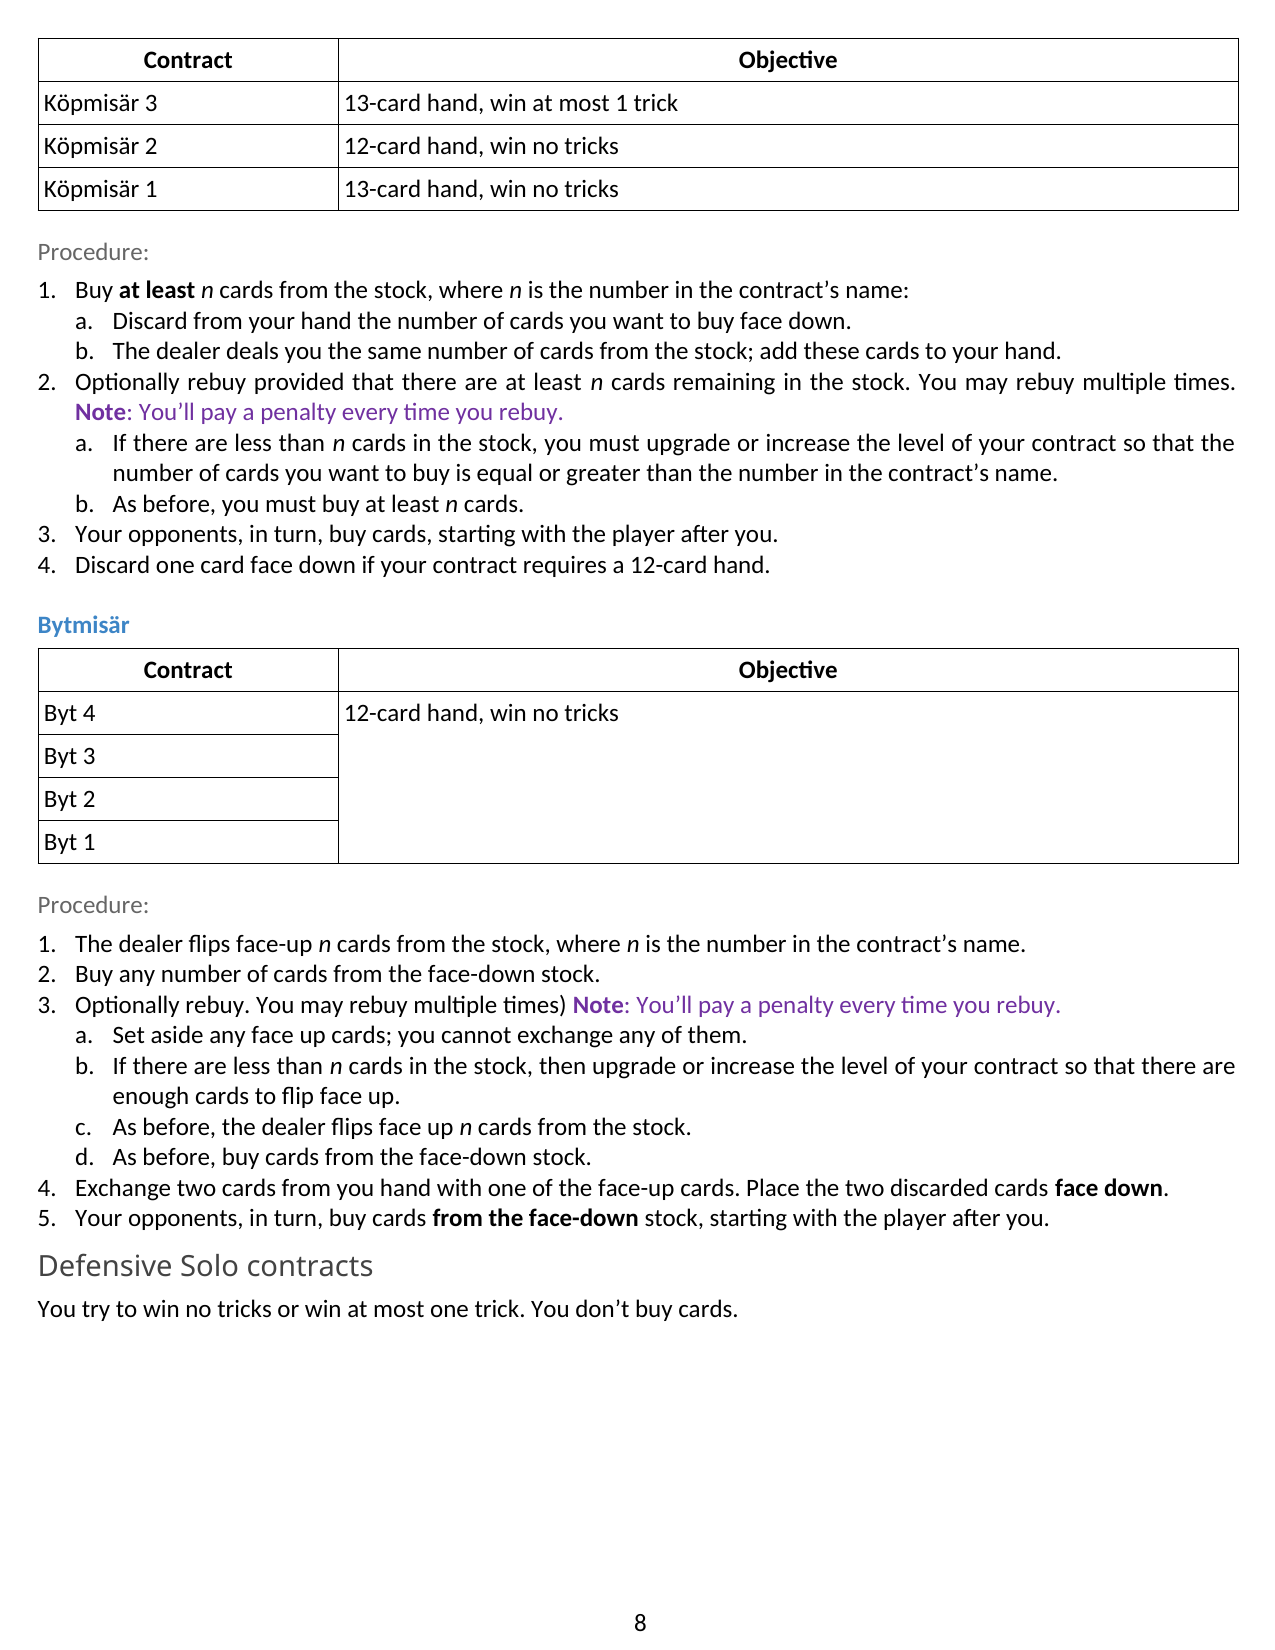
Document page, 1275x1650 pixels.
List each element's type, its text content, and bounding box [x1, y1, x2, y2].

list Optionally rebuy provided that there are at least n cards remaining in the stock. You may rebuy multiple times. Note: You’ll pay a penalty every time you rebuy. [37, 366, 1237, 427]
list As before, buy cards from the face-down stock. [75, 1141, 1237, 1172]
list Your opponents, in turn, buy cards, starting with the player after you. [37, 519, 1237, 549]
table_cell Köpmisär 2 [39, 125, 338, 167]
table_header Contract [39, 39, 338, 81]
table_header Objective [339, 649, 1238, 691]
table_cell 13-card hand, win no tricks [339, 168, 1238, 209]
list As before, you must buy at least n cards. [75, 488, 1237, 519]
list The dealer deals you the same number of cards from the stock; add these cards to your hand. [75, 336, 1237, 366]
list Buy at least n cards from the stock, where n is the number in the contract’s name: [37, 274, 1237, 305]
table_header Objective [339, 39, 1238, 81]
subtitle Procedure: [37, 889, 1237, 919]
list Set aside any face up cards; you cannot exchange any of them. [75, 1019, 1237, 1050]
list Discard one card face down if your contract requires a 12-card hand. [37, 549, 1237, 580]
table_cell 12-card hand, win no tricks [339, 692, 1238, 863]
list Your opponents, in turn, buy cards from the face-down stock, starting with the player after you. [37, 1202, 1237, 1233]
subtitle Defensive Solo contracts [37, 1245, 1237, 1285]
table_cell 12-card hand, win no tricks [339, 125, 1238, 167]
table_cell Köpmisär 1 [39, 168, 338, 209]
list Discard from your hand the number of cards you want to buy face down. [75, 305, 1237, 336]
table_cell 13-card hand, win at most 1 trick [339, 82, 1238, 123]
table_cell Byt 4 [39, 692, 338, 734]
subtitle Bytmisär [37, 609, 1237, 639]
list If there are less than n cards in the stock, you must upgrade or increase the level of your contract so that the number of cards you want to buy is equal or greater than the number in the contract’s name. [75, 427, 1237, 488]
list Optionally rebuy. You may rebuy multiple times) Note: You’ll pay a penalty every time you rebuy. [37, 989, 1237, 1019]
list As before, the dealer flips face up n cards from the stock. [75, 1111, 1237, 1141]
list The dealer flips face-up n cards from the stock, where n is the number in the contract’s name. [37, 928, 1237, 958]
table_cell Byt 3 [39, 735, 338, 777]
subtitle Procedure: [37, 236, 1237, 266]
table_cell Byt 2 [39, 778, 338, 820]
list Buy any number of cards from the face-down stock. [37, 958, 1237, 989]
text You try to win no tricks or win at most one trick. You don’t buy cards. [37, 1293, 1237, 1324]
table_cell Byt 1 [39, 821, 338, 863]
table_cell Köpmisär 3 [39, 82, 338, 123]
list If there are less than n cards in the stock, then upgrade or increase the level of your contract so that there are enough cards to flip face up. [75, 1050, 1237, 1111]
table_header Contract [39, 649, 338, 691]
list Exchange two cards from you hand with one of the face-up cards. Place the two discarded cards face down. [37, 1172, 1237, 1202]
